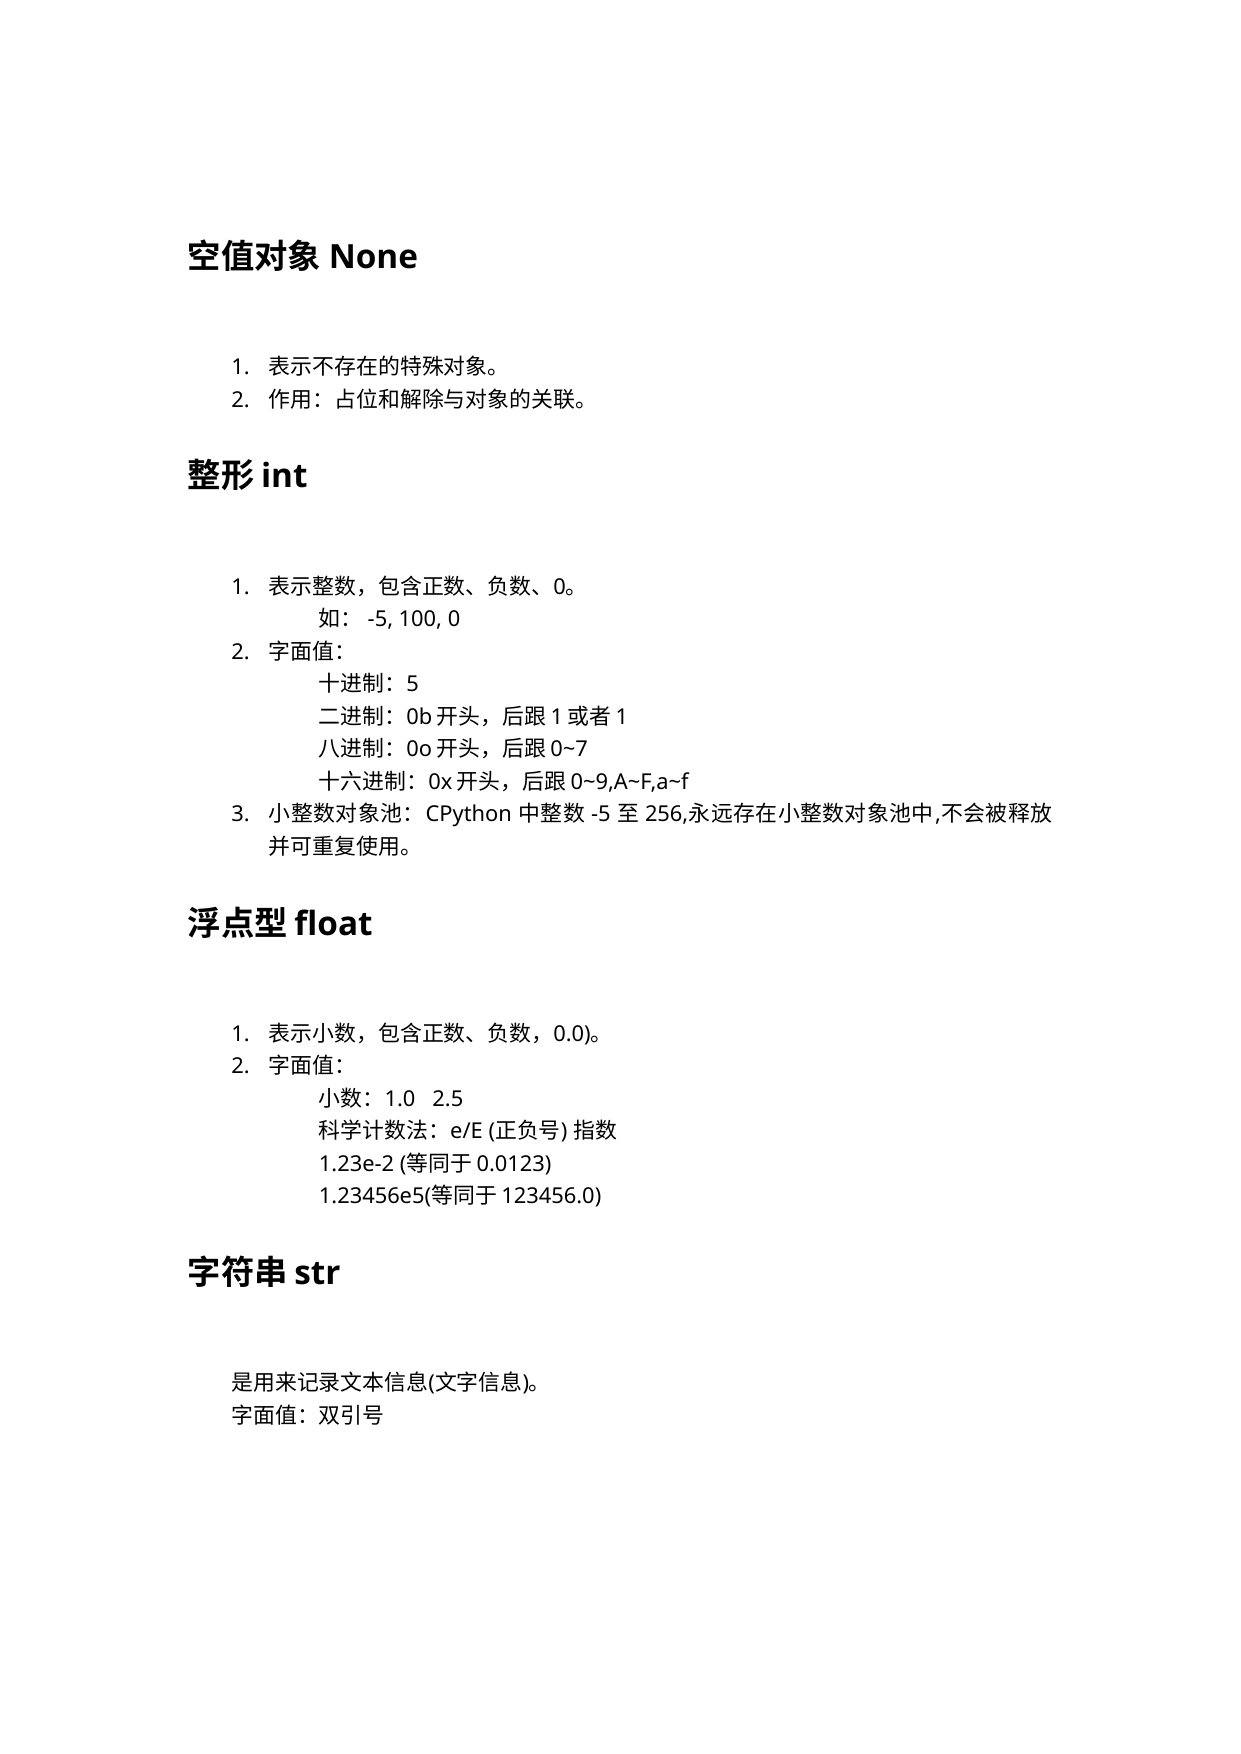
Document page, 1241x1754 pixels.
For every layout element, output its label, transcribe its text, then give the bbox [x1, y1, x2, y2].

list 字面值： [231, 1048, 1053, 1080]
text 科学计数法：e/E (正负号) 指数 [275, 1113, 1053, 1145]
list 字面值： [231, 633, 1053, 666]
list 表示整数，包含正数、负数、0。 [231, 568, 1053, 601]
list 作用：占位和解除与对象的关联。 [231, 381, 1053, 414]
text 是用来记录文本信息(文字信息)。 [187, 1365, 1053, 1397]
list 表示不存在的特殊对象。 [231, 349, 1053, 381]
subtitle 空值对象 None [187, 222, 1053, 287]
list 小整数对象池：CPython 中整数 -5 至 256,永远存在小整数对象池中,不会被释放并可重复使用。 [231, 796, 1053, 861]
subtitle 浮点型float [187, 888, 1053, 953]
text 字面值：双引号 [187, 1397, 1053, 1430]
text 二进制：0b开头，后跟1或者1 [275, 698, 1053, 731]
text 八进制：0o开头，后跟0~7 [319, 731, 1053, 763]
subtitle 整形int [187, 441, 1053, 506]
text 如： -5, 100, 0 [275, 601, 1053, 633]
text 1.23e-2 (等同于0.0123) [187, 1145, 1053, 1178]
subtitle 字符串str [187, 1237, 1053, 1302]
list 表示小数，包含正数、负数，0.0)。 [231, 1015, 1053, 1048]
text 1.23456e5(等同于123456.0) [187, 1178, 1053, 1210]
text 十六进制：0x开头，后跟0~9,A~F,a~f [275, 763, 1053, 796]
text 小数：1.0 2.5 [275, 1080, 1053, 1113]
text 十进制：5 [275, 666, 1053, 698]
